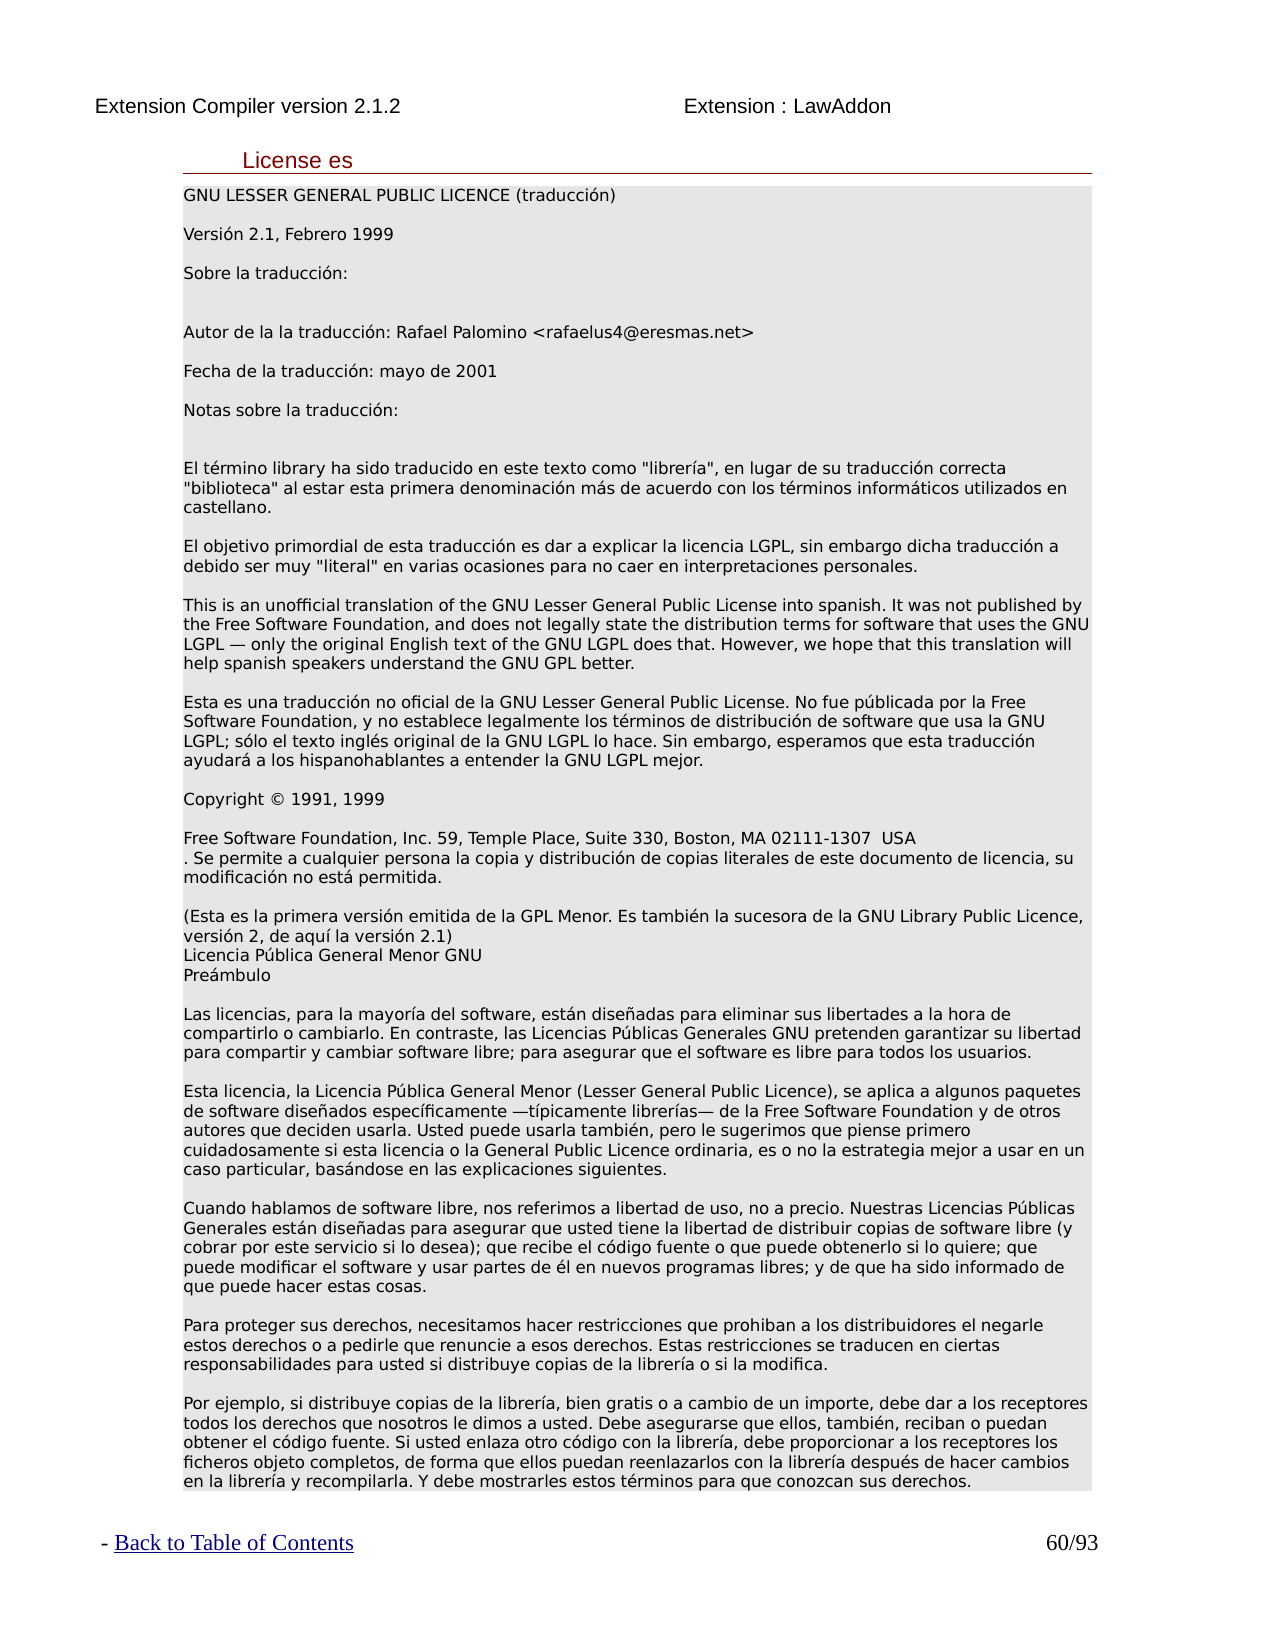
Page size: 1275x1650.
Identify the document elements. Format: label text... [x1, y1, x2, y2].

text Fecha de la traducción: mayo de 2001 [183, 362, 1092, 381]
text Licencia Pública General Menor GNU [183, 946, 1092, 966]
text Autor de la la traducción: Rafael Palomino <rafaelus4@eresmas.net> [183, 323, 1092, 342]
text El objetivo primordial de esta traducción es dar a explicar la licencia LGPL, sin embargo dicha traducción a debido ser muy "literal" en varias ocasiones para no caer en interpretaciones personales. [183, 537, 1092, 576]
text Preámbulo [183, 966, 1092, 985]
text Las licencias, para la mayoría del software, están diseñadas para eliminar sus libertades a la hora de compartirlo o cambiarlo. En contraste, las Licencias Públicas Generales GNU pretenden garantizar su libertad para compartir y cambiar software libre; para asegurar que el software es libre para todos los usuarios. [183, 1004, 1092, 1063]
text Esta es una traducción no oficial de la GNU Lesser General Public License. No fue públicada por la Free Software Foundation, y no establece legalmente los términos de distribución de software que usa la GNU LGPL; sólo el texto inglés original de la GNU LGPL lo hace. Sin embargo, esperamos que esta traducción ayudará a los hispanohablantes a entender la GNU LGPL mejor. [183, 693, 1092, 771]
text Free Software Foundation, Inc. 59, Temple Place, Suite 330, Boston, MA 02111-1307 USA [183, 829, 1092, 849]
text Por ejemplo, si distribuye copias de la librería, bien gratis o a cambio de un importe, debe dar a los receptores todos los derechos que nosotros le dimos a usted. Debe asegurarse que ellos, también, reciban o puedan obtener el código fuente. Si usted enlaza otro código con la librería, debe proporcionar a los receptores los ficheros objeto completos, de forma que ellos puedan reenlazarlos con la librería después de hacer cambios en la librería y recompilarla. Y debe mostrarles estos términos para que conozcan sus derechos. [183, 1394, 1092, 1491]
text This is an unofficial translation of the GNU Lesser General Public License into spanish. It was not published by the Free Software Foundation, and does not legally state the distribution terms for software that uses the GNU LGPL — only the original English text of the GNU LGPL does that. However, we hope that this translation will help spanish speakers understand the GNU GPL better. [183, 595, 1092, 673]
text Sobre la traducción: [183, 264, 1092, 284]
text (Esta es la primera versión emitida de la GPL Menor. Es también la sucesora de la GNU Library Public Licence, versión 2, de aquí la versión 2.1) [183, 907, 1092, 946]
text Para proteger sus derechos, necesitamos hacer restricciones que prohiban a los distribuidores el negarle estos derechos o a pedirle que renuncie a esos derechos. Estas restricciones se traducen en ciertas responsabilidades para usted si distribuye copias de la librería o si la modifica. [183, 1316, 1092, 1374]
text El término library ha sido traducido en este texto como "librería", en lugar de su traducción correcta "biblioteca" al estar esta primera denominación más de acuerdo con los términos informáticos utilizados en castellano. [183, 459, 1092, 517]
text Esta licencia, la Licencia Pública General Menor (Lesser General Public Licence), se aplica a algunos paquetes de software diseñados específicamente —típicamente librerías— de la Free Software Foundation y de otros autores que deciden usarla. Usted puede usarla también, pero le sugerimos que piense primero cuidadosamente si esta licencia o la General Public Licence ordinaria, es o no la estrategia mejor a usar en un caso particular, basándose en las explicaciones siguientes. [183, 1082, 1092, 1180]
text Cuando hablamos de software libre, nos referimos a libertad de uso, no a precio. Nuestras Licencias Públicas Generales están diseñadas para asegurar que usted tiene la libertad de distribuir copias de software libre (y cobrar por este servicio si lo desea); que recibe el código fuente o que puede obtenerlo si lo quiere; que puede modificar el software y usar partes de él en nuevos programas libres; y de que ha sido informado de que puede hacer estas cosas. [183, 1199, 1092, 1297]
text Versión 2.1, Febrero 1999 [183, 225, 1092, 245]
text Copyright © 1991, 1999 [183, 790, 1092, 810]
text Notas sobre la traducción: [183, 401, 1092, 420]
text . Se permite a cualquier persona la copia y distribución de copias literales de este documento de licencia, su modificación no está permitida. [183, 849, 1092, 888]
text License es [183, 147, 1092, 173]
text GNU LESSER GENERAL PUBLIC LICENCE (traducción) [183, 186, 1092, 206]
